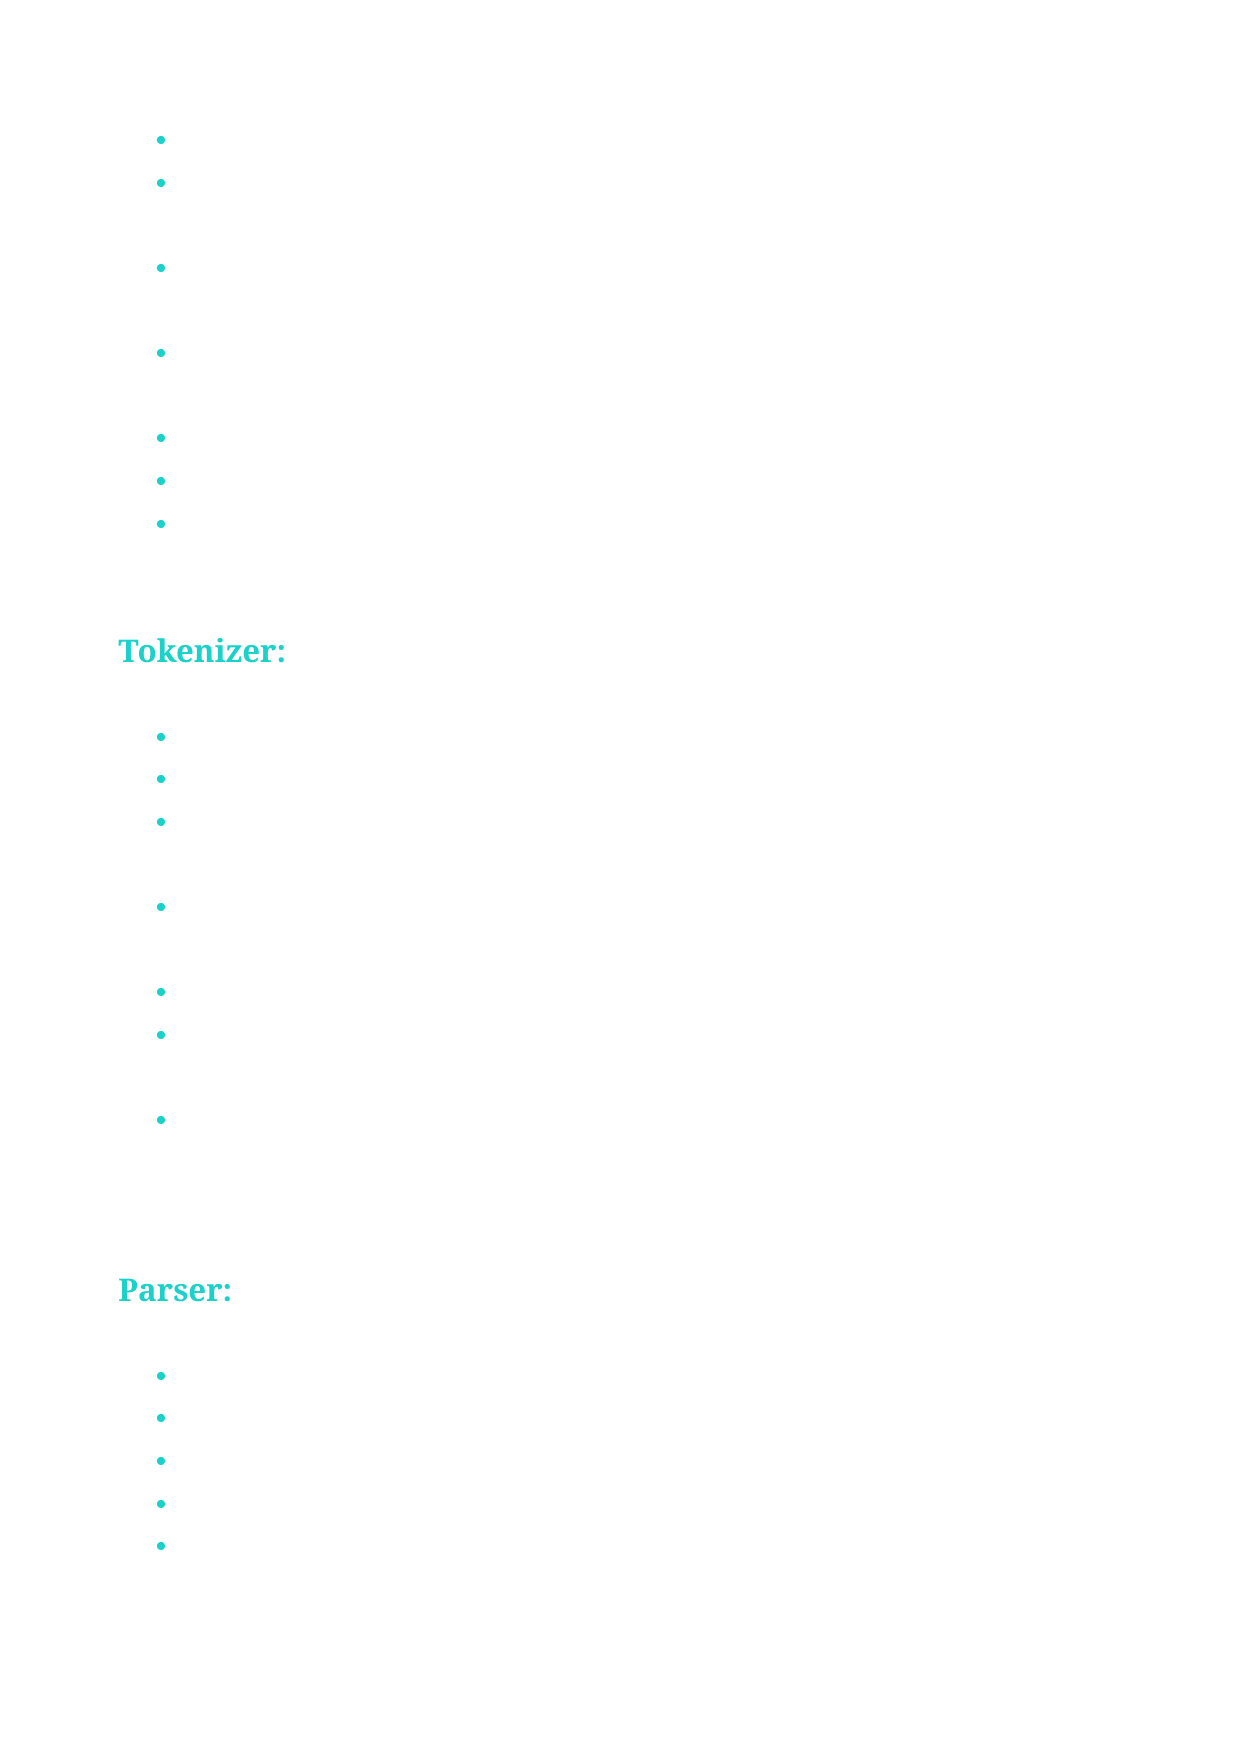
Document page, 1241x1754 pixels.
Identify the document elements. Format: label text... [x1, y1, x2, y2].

list ls”-l” -> arg with no spaces and with quotes [156, 714, 1122, 757]
list echo “hello “world -> one token for cmd and the rest is an argument [156, 800, 1122, 885]
list < | -> pipe after redirection [156, 1396, 1122, 1439]
text Tokenizer: [118, 629, 1122, 672]
list echo hi >”>” lol -> redirection with quotes around of one of the characters [156, 1098, 1122, 1183]
list echo $SHLVL’’ [156, 416, 1122, 459]
list echo $1HOME [156, 459, 1122, 502]
text Parser: [118, 1268, 1122, 1311]
list echo $ ? [156, 757, 1122, 800]
list < Makefile -> redirection in with correct file but with no command [156, 1524, 1122, 1609]
list < wrong_file -> redirection in with wrong file [156, 1481, 1122, 1524]
list echo ‘echo$”LOL”’ -> expansion inside quotes with quotes around var [156, 331, 1122, 416]
list echo “echo$’LOL’” -> expansion inside quotes with quotes around var [156, 246, 1122, 331]
list echo $42HOME [156, 502, 1122, 544]
list echo $”LOL” -> special case, ‘$’ gets removed if its followed by a single or double quote [156, 161, 1122, 246]
list export A=”this is a beautiful” -> var name in quotes and with spaces [156, 1013, 1122, 1098]
list ls”-l”|wc|grep|echo>>txt.txt<<EOF -> tokens except quotes should separate each piece [156, 885, 1122, 970]
list < -> redirection with no file name [156, 1354, 1122, 1396]
list EOF’A’”’|’” -> how the quotes are treated [156, 970, 1122, 1013]
list echo $LOL hi -> expansion with wrong var and usual arg [156, 118, 1122, 161]
list << -> heredoc with no argument [156, 1439, 1122, 1481]
